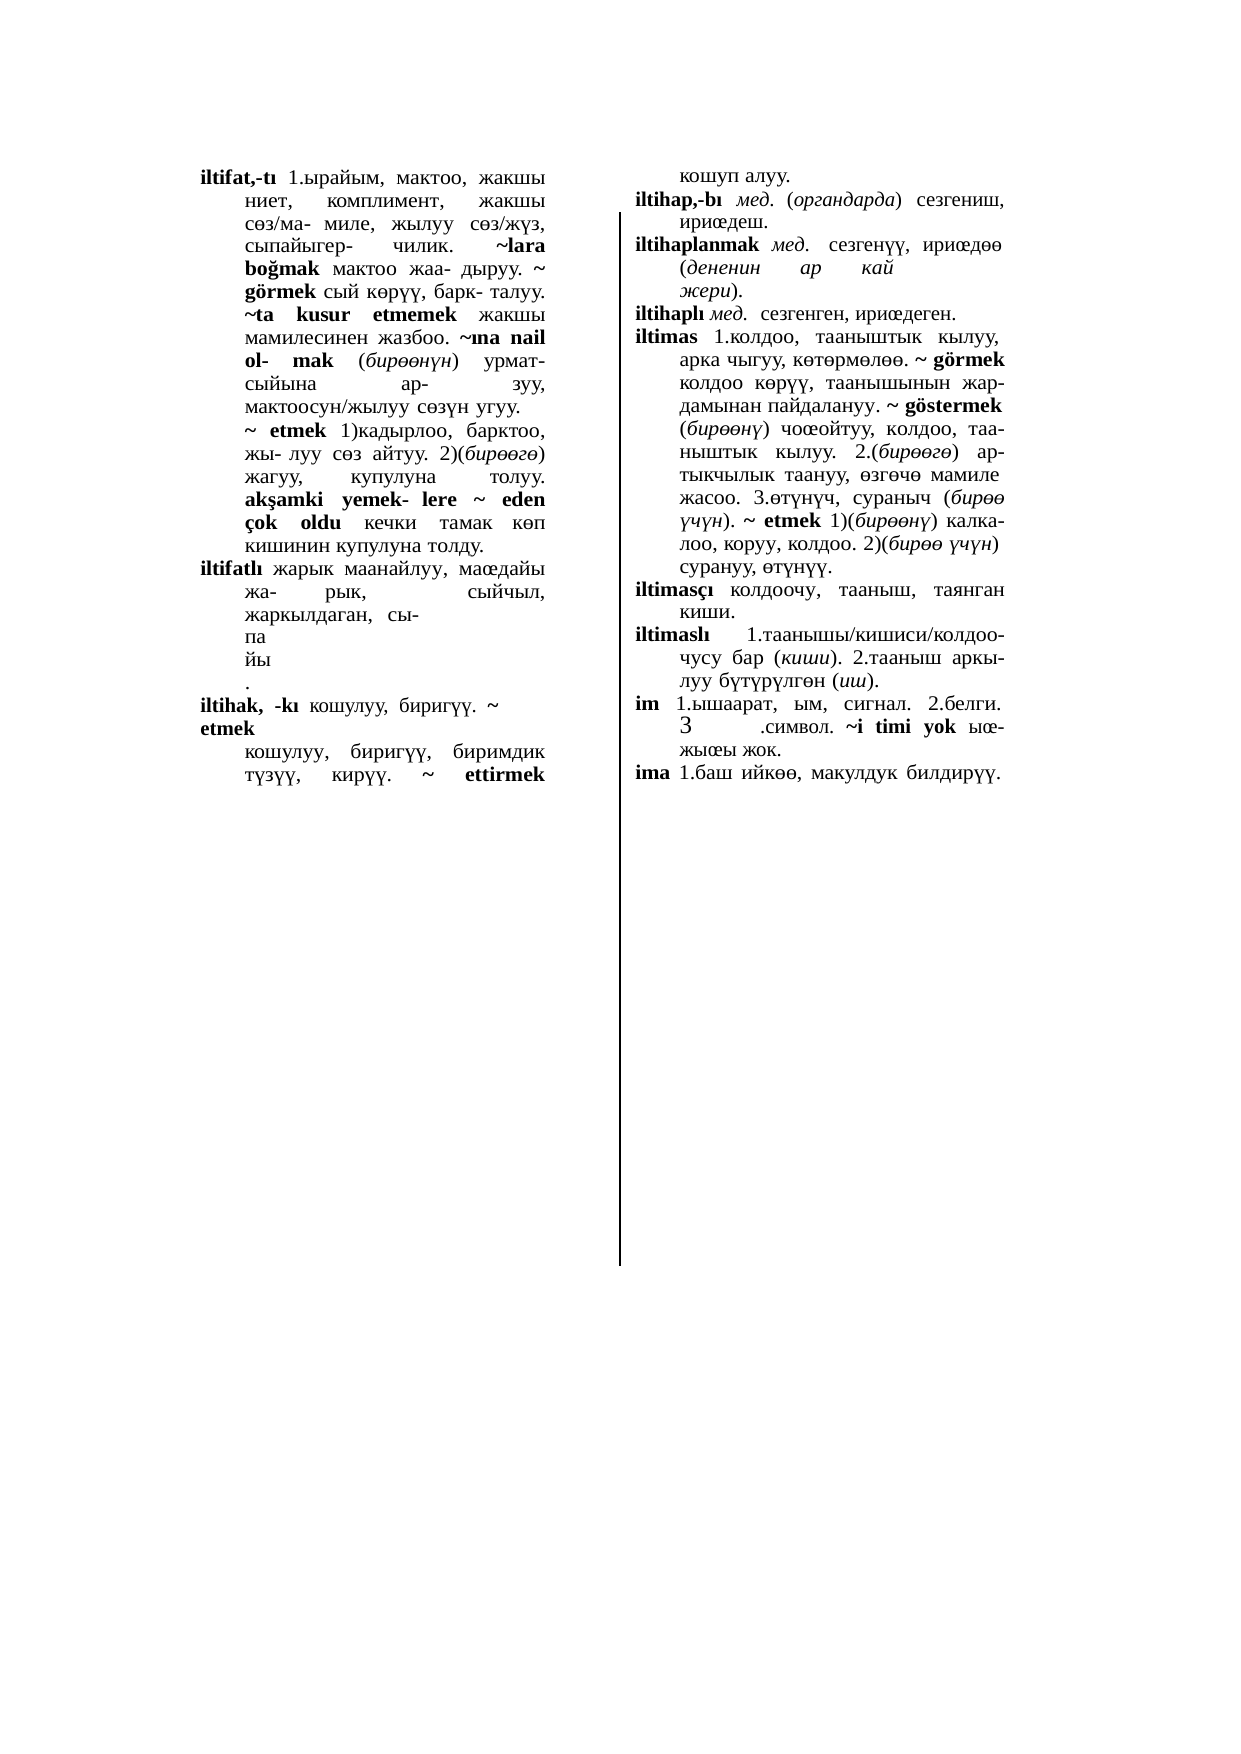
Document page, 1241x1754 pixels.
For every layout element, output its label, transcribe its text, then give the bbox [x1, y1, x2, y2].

text кошуп алуу. [679, 164, 1004, 187]
text iltihap,-bı мед. (органдарда) сезгениш, ириœдеш. [635, 188, 1004, 233]
text iltimaslı 1.таанышы/кишиси/колдоо- чусу бар (киши). 2.тааныш аркы- луу бүтүрүлгөн (иш). [635, 623, 1005, 692]
text iltihaplanmak мед. сезгенүү, ириœдөө [635, 233, 1008, 256]
text iltimasçı колдоочу, тааныш, таянган киши. [635, 578, 1005, 623]
text жасоо. 3.өтүнүч, сураныч (бирөө үчүн). ~ etmek 1)(бирөөнү) калка- лоо, коруу, колдоо. 2)(бирөө үчүн) [679, 486, 1005, 555]
text ~ etmek 1)кадырлоо, барктоо, жы- луу сөз айтуу. 2)(бирөөгө) жагуу, купулуна толуу. akşamki yemek- lere ~ eden çok oldu кечки тамак көп кишинин купулуна толду. [244, 418, 545, 557]
text iltihaplı мед. сезгенген, ириœдеген. [635, 302, 1008, 325]
text кошулуу, биригүү, биримдик түзүү, кирүү. ~ ettirmek [244, 740, 545, 786]
text арка чыгуу, көтөрмөлөө. ~ görmek колдоо көрүү, таанышынын жар- дамынан пайдалануу. ~ göstermek [679, 348, 1005, 417]
text im 1.ышаарат, ым, сигнал. 2.белги. [635, 692, 1008, 715]
text (бирөөнү) чоœойтуу, колдоо, таа- ныштык кылуу. 2.(бирөөгө) ар- тыкчылык таануу, өзгөчө мамиле [679, 417, 1005, 486]
text iltimas 1.колдоо, тааныштык кылуу, [635, 325, 1032, 348]
text iltifat,-tı 1.ырайым, мактоо, жакшы ниет, комплимент, жакшы сөз/ма- миле, жылуу сөз/жүз, сыпайыгер- чилик. ~lara boğmak мактоо жаа- дыруу. ~ görmek сый көрүү, барк- талуу. ~ta kusur etmemek жакшы мамилесинен жазбоо. ~ına nail ol- mak (бирөөнүн) урмат-сыйына ар- зуу, мактоосун/жылуу сөзүн угуу. [200, 164, 545, 418]
text iltihak, -kı кошулуу, биригүү. ~ etmek [200, 694, 549, 740]
text ima 1.баш ийкөө, макулдук билдирүү. [635, 761, 1008, 784]
text пайы. [244, 626, 274, 694]
text (дененин ар кай жери). [679, 256, 893, 302]
list .символ. ~i timi yok ыœ-жыœы жок. [679, 715, 1004, 761]
text сурануу, өтүнүү. [679, 555, 835, 578]
text iltifatlı жарык маанайлуу, маœдайы жа- рык, сыйчыл, жаркылдаган, сы- [200, 557, 545, 626]
